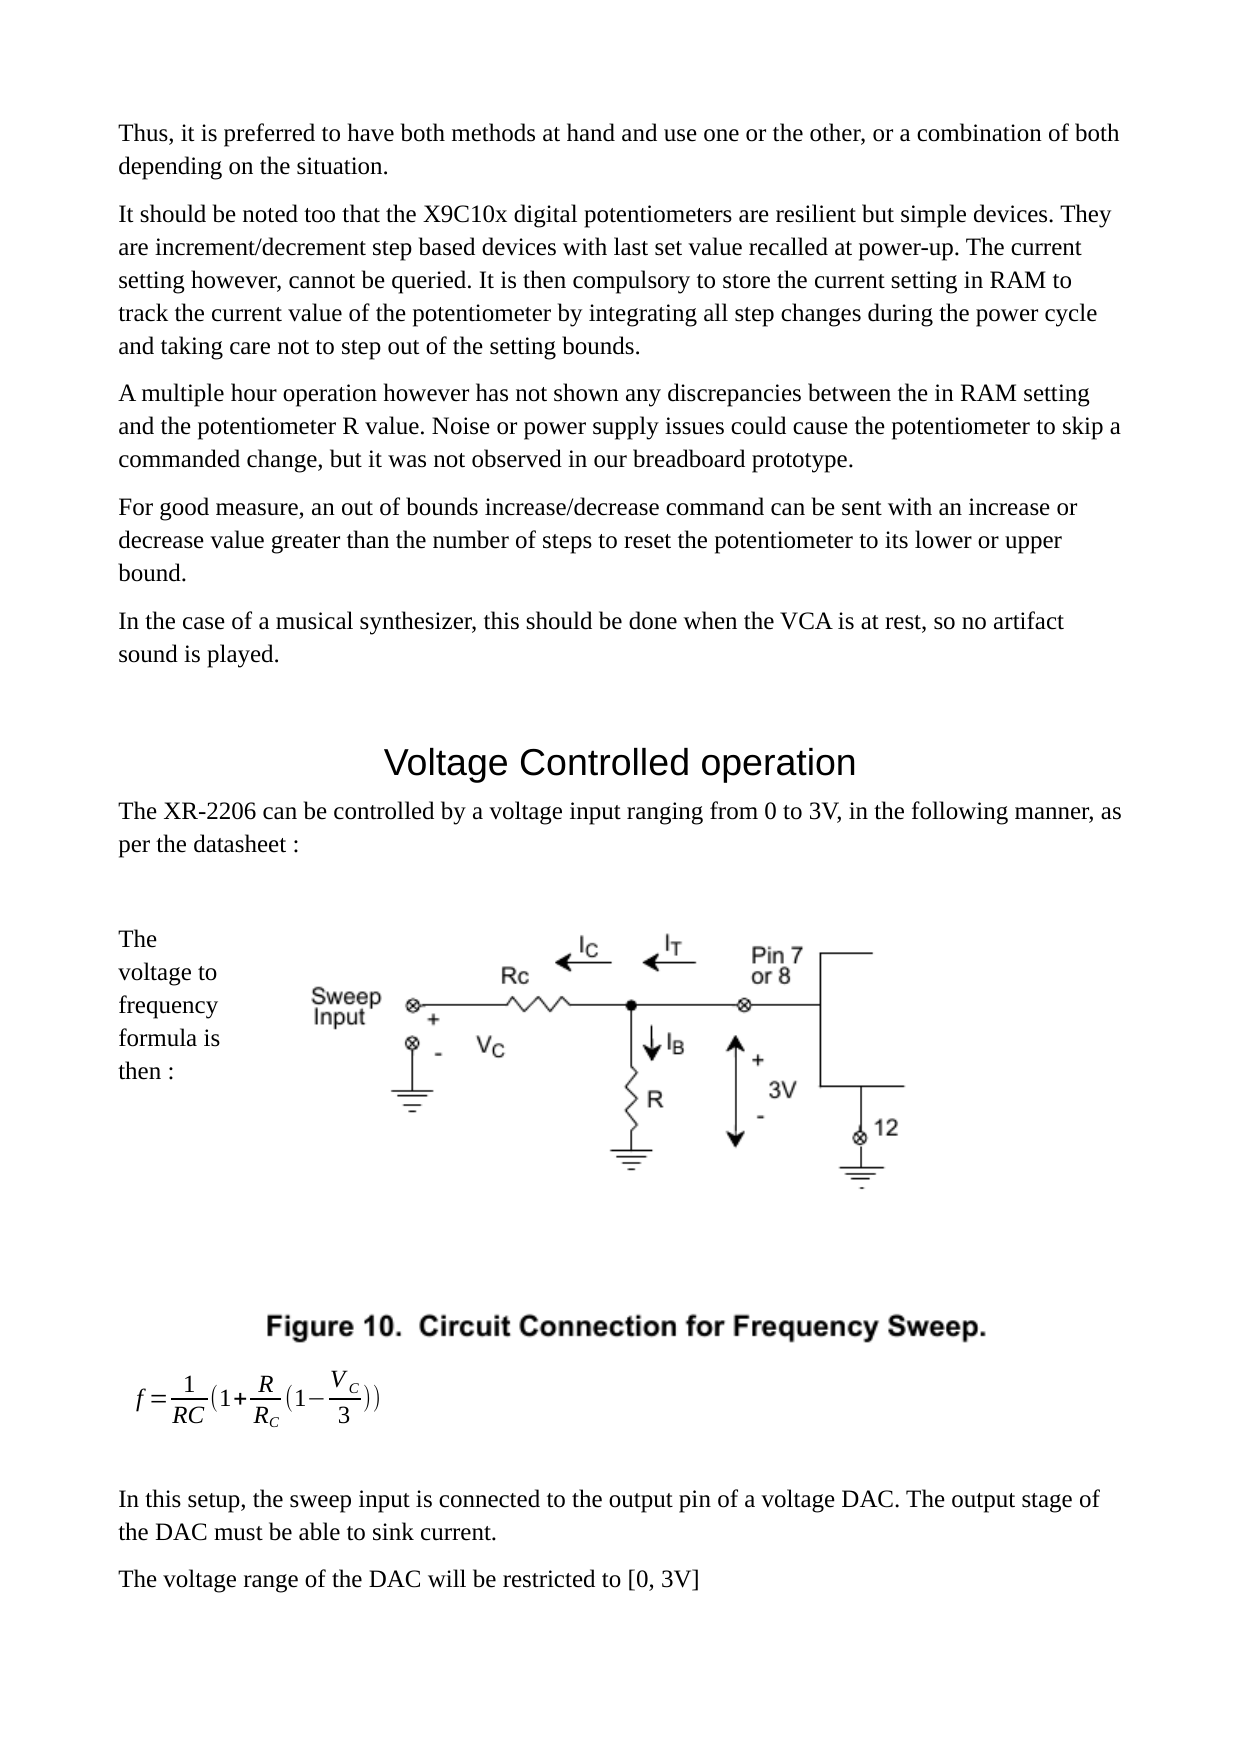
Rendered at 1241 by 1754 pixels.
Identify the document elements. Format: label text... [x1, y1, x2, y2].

text Thus, it is preferred to have both methods at hand and use one or the other, or a combination of both depending on the situation. [118, 118, 1122, 180]
text The voltage to frequency formula is then : [118, 924, 235, 1085]
text It should be noted too that the X9C10x digital potentiometers are resilient but simple devices. They are increment/decrement step based devices with last set value recalled at power-up. The current setting however, cannot be queried. It is then compulsory to store the current setting in RAM to track the current value of the potentiometer by integrating all step changes during the power cycle and taking care not to step out of the setting bounds. [118, 199, 1122, 359]
text In this setup, the sweep input is connected to the output pin of a voltage DAC. The output stage of the DAC must be able to sink current. [118, 1484, 1122, 1546]
text The voltage range of the DAC will be restricted to [0, 3V] [118, 1564, 1122, 1593]
text For good measure, an out of bounds increase/decrease command can be sent with an increase or decrease value greater than the number of steps to reset the potentiometer to its lower or upper bound. [118, 492, 1122, 587]
text [1006, 924, 1122, 1085]
text The XR-2206 can be controlled by a voltage input ranging from 0 to 3V, in the following manner, as per the datasheet : [118, 796, 1122, 858]
picture [235, 876, 1006, 1366]
text A multiple hour operation however has not shown any discrepancies between the in RAM setting and the potentiometer R value. Noise or power supply issues could cause the potentiometer to skip a commanded change, but it was not observed in our breadboard prototype. [118, 378, 1122, 473]
subtitle Voltage Controlled operation [118, 740, 1122, 783]
text In the case of a musical synthesizer, this should be done when the VCA is at rest, so no artifact sound is played. [118, 606, 1122, 667]
